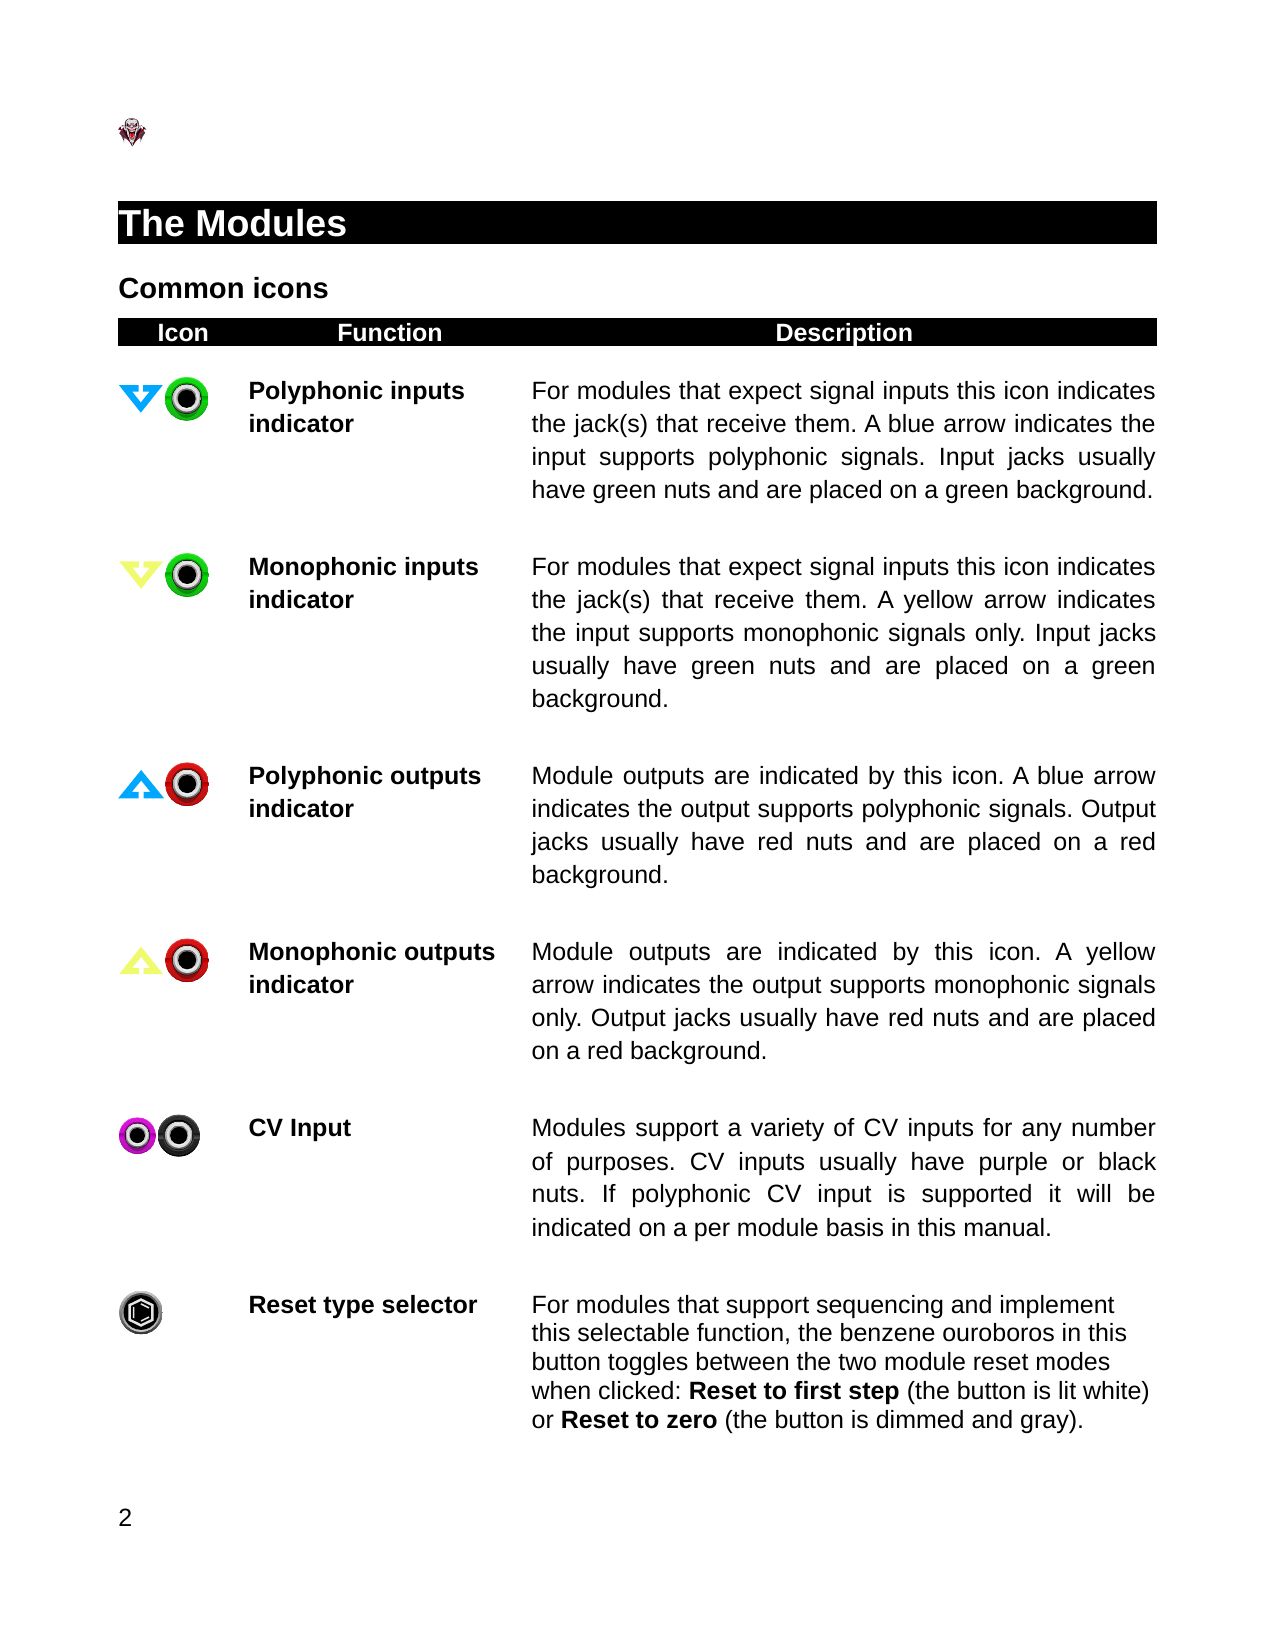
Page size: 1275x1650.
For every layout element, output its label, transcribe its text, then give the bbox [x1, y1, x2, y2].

table_cell [118, 1114, 248, 1289]
table_cell For modules that expect signal inputs this icon indicates the jack(s) that receive them. A yellow arrow indicates the input supports monophonic signals only. Input jacks usually have green nuts and are placed on a green background. [531, 552, 1157, 761]
table_cell [118, 552, 248, 761]
table_cell For modules that support sequencing and implement this selectable function, the benzene ouroboros in this button toggles between the two module reset modes when clicked: Reset to first step (the button is lit white) or Reset to zero (the button is dimmed and gray). [531, 1290, 1157, 1463]
table_cell [118, 937, 248, 1113]
table_cell CV Input [248, 1114, 531, 1289]
table_header Icon [118, 346, 248, 376]
table_cell Polyphonic outputs indicator [248, 761, 531, 937]
table_cell Module outputs are indicated by this icon. A yellow arrow indicates the output supports monophonic signals only. Output jacks usually have red nuts and are placed on a red background. [531, 937, 1157, 1113]
table_cell [118, 376, 248, 552]
table_cell Module outputs are indicated by this icon. A blue arrow indicates the output supports polyphonic signals. Output jacks usually have red nuts and are placed on a red background. [531, 761, 1157, 937]
table_cell Monophonic inputs indicator [248, 552, 531, 761]
table_header Function [248, 346, 531, 376]
table_cell Polyphonic inputs indicator [248, 376, 531, 552]
table_cell Modules support a variety of CV inputs for any number of purposes. CV inputs usually have purple or black nuts. If polyphonic CV input is supported it will be indicated on a per module basis in this manual. [531, 1114, 1157, 1289]
table_cell Reset type selector [248, 1290, 531, 1463]
table_cell [118, 1290, 248, 1463]
subtitle Common icons [118, 272, 1157, 305]
table_cell For modules that expect signal inputs this icon indicates the jack(s) that receive them. A blue arrow indicates the input supports polyphonic signals. Input jacks usually have green nuts and are placed on a green background. [531, 376, 1157, 552]
table_header Description [531, 346, 1157, 376]
table_cell Monophonic outputs indicator [248, 937, 531, 1113]
table_cell [118, 761, 248, 937]
subtitle The Modules [118, 201, 1157, 244]
